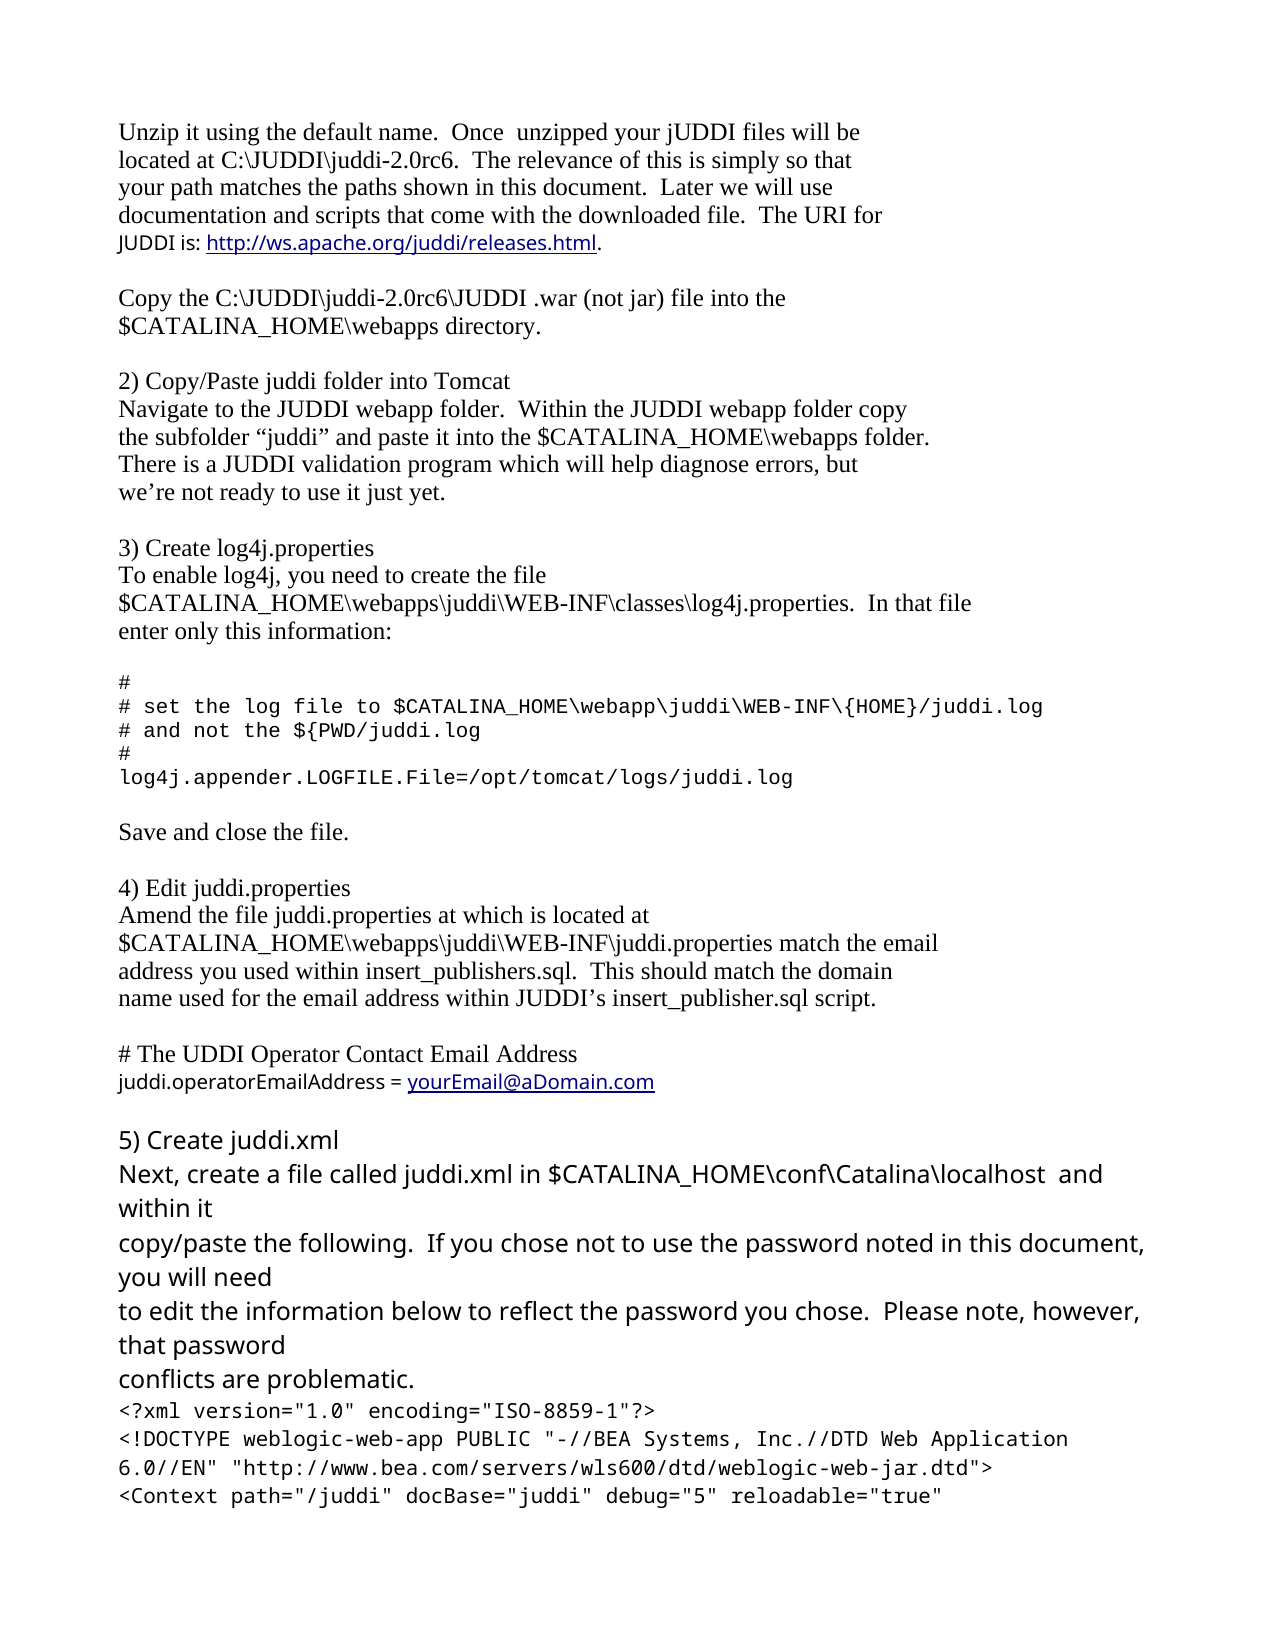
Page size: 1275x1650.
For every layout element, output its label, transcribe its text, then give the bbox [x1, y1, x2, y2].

text 3) Create log4j.properties [118, 534, 1157, 561]
text 2) Copy/Paste juddi folder into Tomcat [118, 367, 1157, 395]
text located at C:\JUDDI\juddi-2.0rc6. The relevance of this is simply so that [118, 146, 1157, 173]
text # and not the ${PWD/juddi.log [118, 719, 1157, 743]
text your path matches the paths shown in this document. Later we will use [118, 173, 1157, 201]
text $CATALINA_HOME\webapps\juddi\WEB-INF\classes\log4j.properties. In that file [118, 589, 1157, 617]
text JUDDI is: http://ws.apache.org/juddi/releases.html. [118, 229, 1157, 257]
text # The UDDI Operator Contact Email Address [118, 1040, 1157, 1068]
text to edit the information below to reflect the password you chose. Please note, however, that password [118, 1293, 1157, 1361]
text copy/paste the following. If you chose not to use the password noted in this document, you will need [118, 1225, 1157, 1293]
text $CATALINA_HOME\webapps\juddi\WEB-INF\juddi.properties match the email [118, 929, 1157, 957]
text Copy the C:\JUDDI\juddi-2.0rc6\JUDDI .war (not jar) file into the [118, 284, 1157, 312]
text # set the log file to $CATALINA_HOME\webapp\juddi\WEB-INF\{HOME}/juddi.log [118, 696, 1157, 719]
text There is a JUDDI validation program which will help diagnose errors, but [118, 451, 1157, 478]
text address you used within insert_publishers.sql. This should match the domain [118, 957, 1157, 984]
text the subfolder “juddi” and paste it into the $CATALINA_HOME\webapps folder. [118, 423, 1157, 451]
text conflicts are problematic. [118, 1361, 1157, 1396]
text documentation and scripts that come with the downloaded file. The URI for [118, 201, 1157, 229]
text enter only this information: [118, 617, 1157, 644]
text log4j.appender.LOGFILE.File=/opt/tomcat/logs/juddi.log [118, 767, 1157, 791]
text Next, create a file called juddi.xml in $CATALINA_HOME\conf\Catalina\localhost and within it [118, 1157, 1157, 1225]
text 4) Edit juddi.properties [118, 874, 1157, 901]
text Unzip it using the default name. Once unzipped your jUDDI files will be [118, 118, 1157, 146]
text $CATALINA_HOME\webapps directory. [118, 312, 1157, 340]
text Save and close the file. [118, 818, 1157, 846]
text # [118, 672, 1157, 696]
text <Context path="/juddi" docBase="juddi" debug="5" reloadable="true" [118, 1481, 1157, 1510]
text <?xml version="1.0" encoding="ISO-8859-1"?> [118, 1396, 1157, 1424]
text # [118, 743, 1157, 767]
text name used for the email address within JUDDI’s insert_publisher.sql script. [118, 984, 1157, 1012]
text juddi.operatorEmailAddress = yourEmail@aDomain.com [118, 1068, 1157, 1095]
text To enable log4j, you need to create the file [118, 561, 1157, 589]
text 6.0//EN" "http://www.bea.com/servers/wls600/dtd/weblogic-web-jar.dtd"> [118, 1453, 1157, 1481]
text Amend the file juddi.properties at which is located at [118, 901, 1157, 929]
text we’re not ready to use it just yet. [118, 478, 1157, 506]
text <!DOCTYPE weblogic-web-app PUBLIC "-//BEA Systems, Inc.//DTD Web Application [118, 1424, 1157, 1453]
text Navigate to the JUDDI webapp folder. Within the JUDDI webapp folder copy [118, 395, 1157, 423]
text 5) Create juddi.xml [118, 1123, 1157, 1157]
